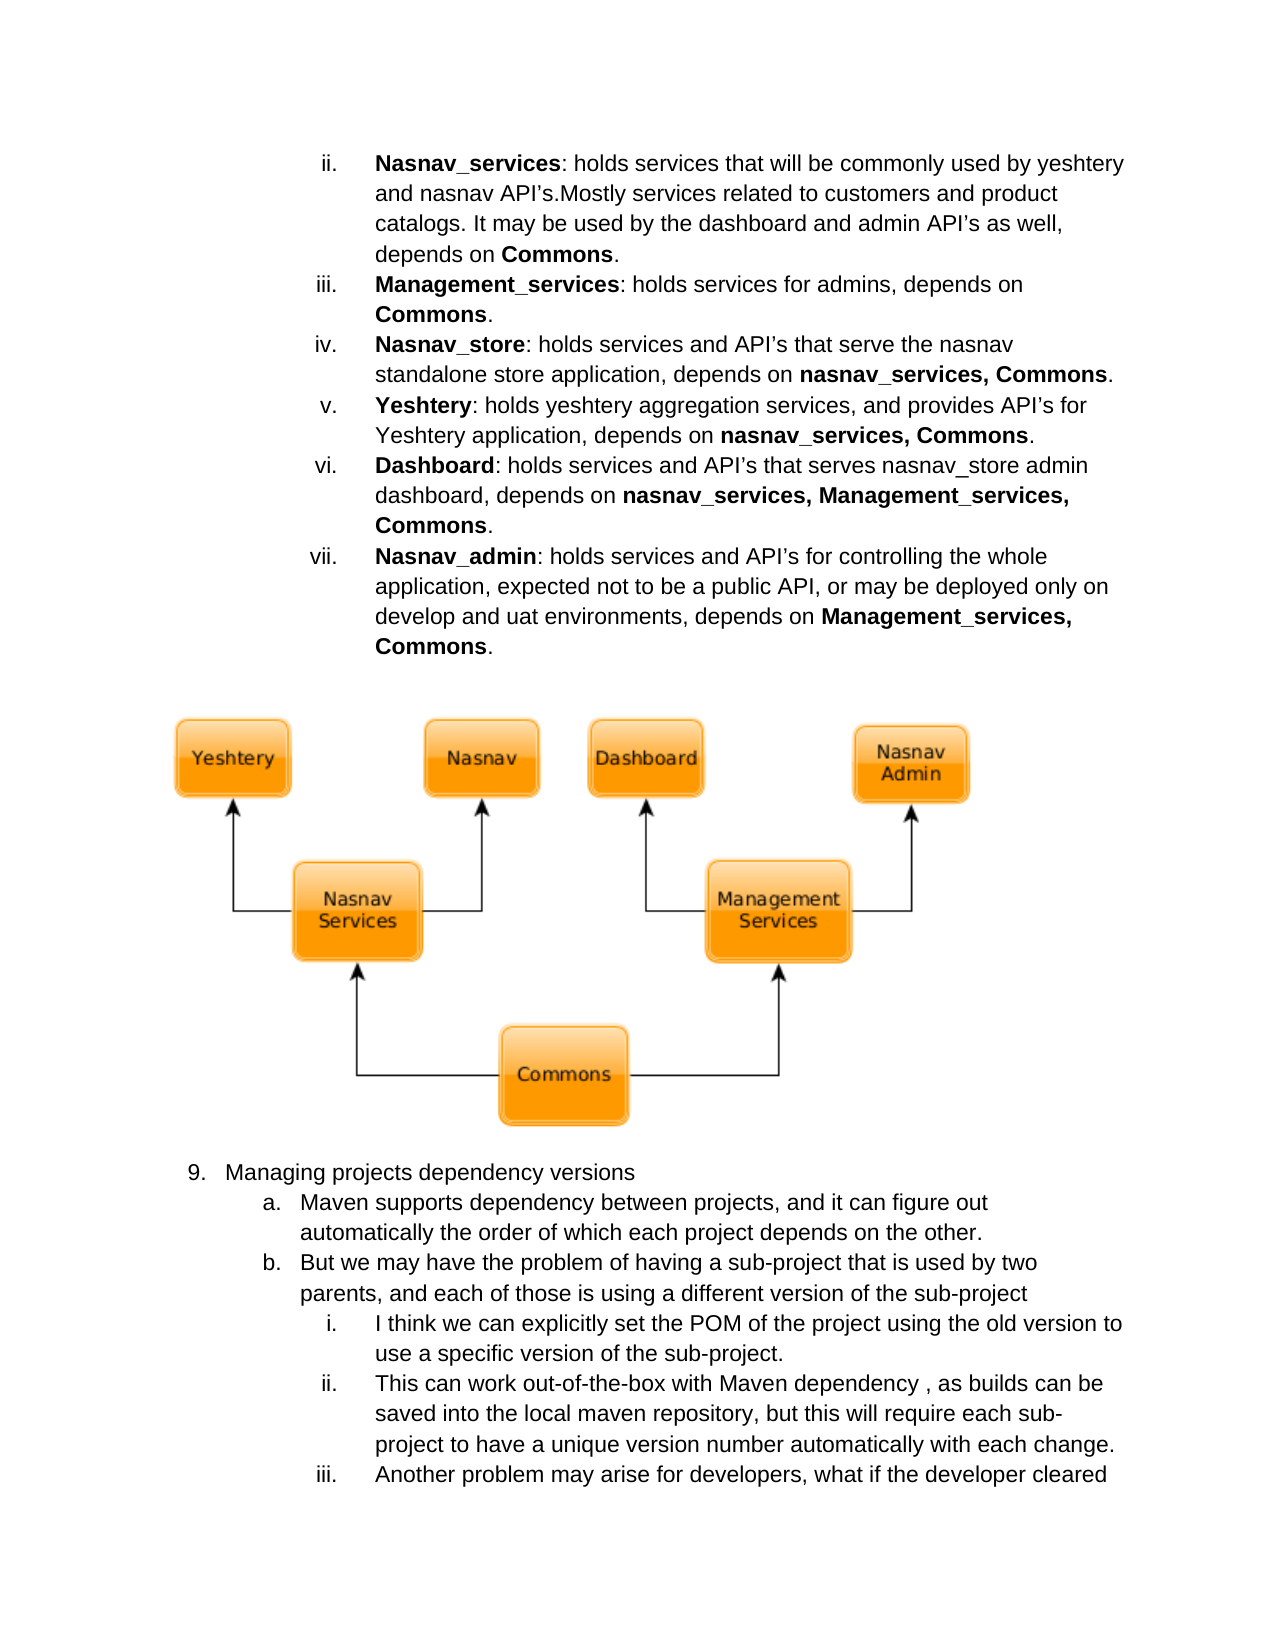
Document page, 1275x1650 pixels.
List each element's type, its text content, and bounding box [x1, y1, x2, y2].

list I think we can explicitly set the POM of the project using the old version to use a specific version of the sub-project. [337, 1310, 1125, 1366]
list Management_services: holds services for admins, depends on Commons. [337, 271, 1125, 327]
list Dashboard: holds services and API’s that serves nasnav_store admin dashboard, depends on nasnav_services, Management_services, Commons. [337, 452, 1125, 539]
list Managing projects dependency versions [187, 1159, 1125, 1185]
list Nasnav_services: holds services that will be commonly used by yeshtery and nasnav API’s.Mostly services related to customers and product catalogs. It may be used by the dashboard and admin API’s as well, depends on Commons. [337, 150, 1125, 267]
list Another problem may arise for developers, what if the developer cleared [337, 1461, 1125, 1487]
list Maven supports dependency between projects, and it can figure out automatically the order of which each project depends on the other. [262, 1189, 1125, 1246]
list But we may have the problem of having a sub-project that is used by two parents, and each of those is using a different version of the sub-project [262, 1249, 1125, 1306]
picture [150, 693, 994, 1150]
list This can work out-of-the-box with Maven dependency , as builds can be saved into the local maven repository, but this will require each sub-project to have a unique version number automatically with each change. [337, 1370, 1125, 1457]
list Nasnav_admin: holds services and API’s for controlling the whole application, expected not to be a public API, or may be deployed only on develop and uat environments, depends on Management_services, Commons. [337, 543, 1125, 660]
list Yeshtery: holds yeshtery aggregation services, and provides API’s for Yeshtery application, depends on nasnav_services, Commons. [337, 392, 1125, 448]
list Nasnav_store: holds services and API’s that serve the nasnav standalone store application, depends on nasnav_services, Commons. [337, 331, 1125, 388]
